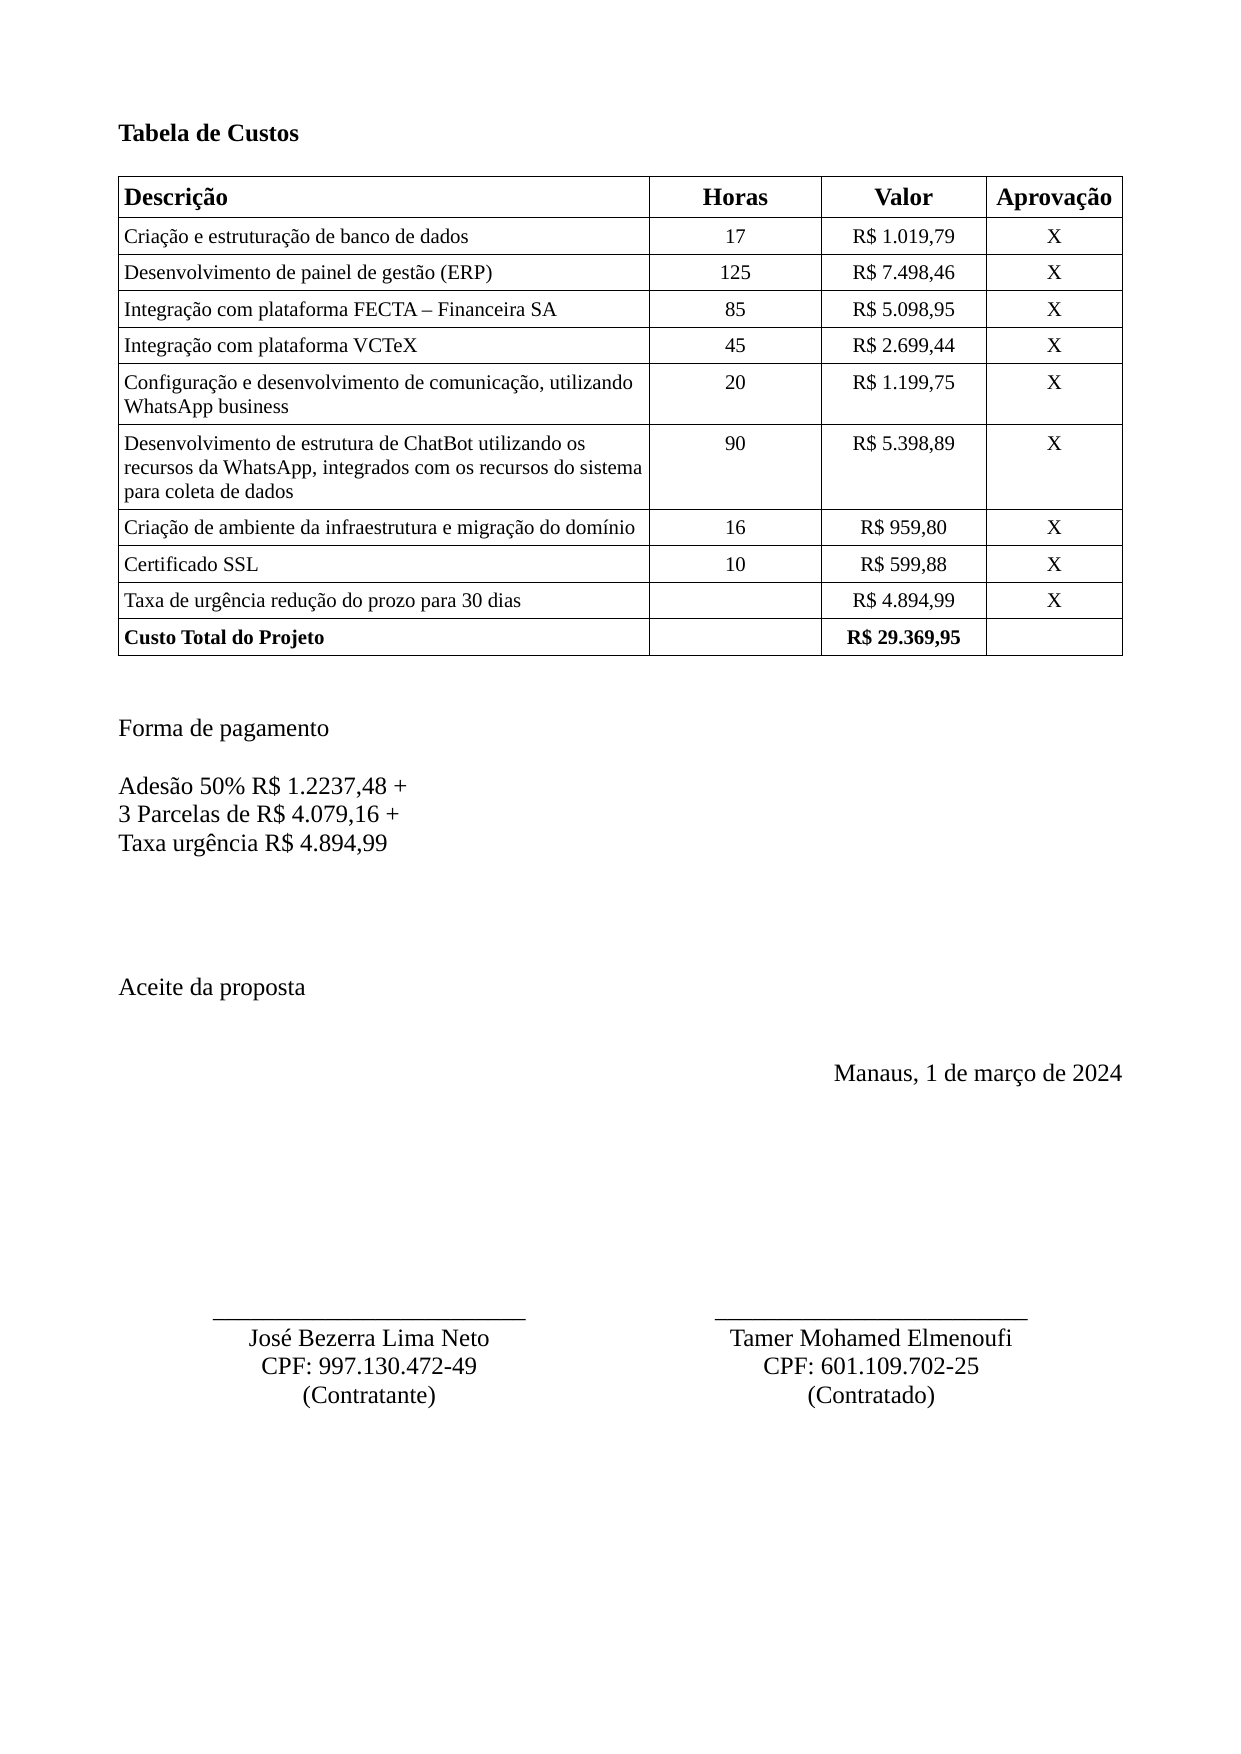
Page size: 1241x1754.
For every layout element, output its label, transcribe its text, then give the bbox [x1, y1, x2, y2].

table_cell R$ 29.369,95 [822, 619, 986, 655]
text 3 Parcelas de R$ 4.079,16 + [118, 799, 1122, 828]
table_header _________________________ José Bezerra Lima Neto CPF: 997.130.472-49 (Contratante) [118, 1288, 620, 1415]
table_cell Certificado SSL [119, 546, 649, 582]
table_header Descrição [119, 177, 649, 217]
text Aceite da proposta [118, 972, 1122, 1001]
table_cell R$ 5.098,95 [822, 291, 986, 327]
table_cell 20 [650, 364, 821, 424]
table_header Valor [822, 177, 986, 217]
table_cell Desenvolvimento de painel de gestão (ERP) [119, 255, 649, 290]
table_cell 16 [650, 510, 821, 545]
text Manaus, 1 de março de 2024 [118, 1058, 1122, 1087]
table_cell 125 [650, 255, 821, 290]
table_cell Desenvolvimento de estrutura de ChatBot utilizando os recursos da WhatsApp, integrados com os recursos do sistema para coleta de dados [119, 425, 649, 508]
table_cell X [987, 364, 1122, 424]
table_cell Integração com plataforma VCTeX [119, 328, 649, 363]
table_cell X [987, 291, 1122, 327]
table_cell R$ 5.398,89 [822, 425, 986, 508]
table_cell [650, 619, 821, 655]
table_cell Integração com plataforma FECTA – Financeira SA [119, 291, 649, 327]
table_cell R$ 599,88 [822, 546, 986, 582]
table_cell R$ 1.199,75 [822, 364, 986, 424]
table_cell [987, 619, 1122, 655]
table_cell X [987, 546, 1122, 582]
table_cell 10 [650, 546, 821, 582]
table_cell Configuração e desenvolvimento de comunicação, utilizando WhatsApp business [119, 364, 649, 424]
table_cell R$ 7.498,46 [822, 255, 986, 290]
table_cell X [987, 255, 1122, 290]
table_cell X [987, 583, 1122, 618]
table_cell 45 [650, 328, 821, 363]
table_cell Criação e estruturação de banco de dados [119, 218, 649, 253]
table_cell R$ 4.894,99 [822, 583, 986, 618]
table_header Aprovação [987, 177, 1122, 217]
text Tabela de Custos [118, 118, 1122, 147]
table_cell 17 [650, 218, 821, 253]
table_cell Criação de ambiente da infraestrutura e migração do domínio [119, 510, 649, 545]
table_header Horas [650, 177, 821, 217]
table_cell X [987, 218, 1122, 253]
text Forma de pagamento [118, 713, 1122, 742]
table_cell Custo Total do Projeto [119, 619, 649, 655]
table_cell 90 [650, 425, 821, 508]
table_cell Taxa de urgência redução do prozo para 30 dias [119, 583, 649, 618]
table_cell X [987, 328, 1122, 363]
table_cell R$ 959,80 [822, 510, 986, 545]
table_cell X [987, 510, 1122, 545]
table_cell X [987, 425, 1122, 508]
table_cell 85 [650, 291, 821, 327]
table_cell R$ 1.019,79 [822, 218, 986, 253]
text Taxa urgência R$ 4.894,99 [118, 828, 1122, 857]
table_cell R$ 2.699,44 [822, 328, 986, 363]
table_cell [650, 583, 821, 618]
table_header _________________________ Tamer Mohamed Elmenoufi CPF: 601.109.702-25 (Contratado) [620, 1288, 1122, 1415]
text Adesão 50% R$ 1.2237,48 + [118, 771, 1122, 799]
